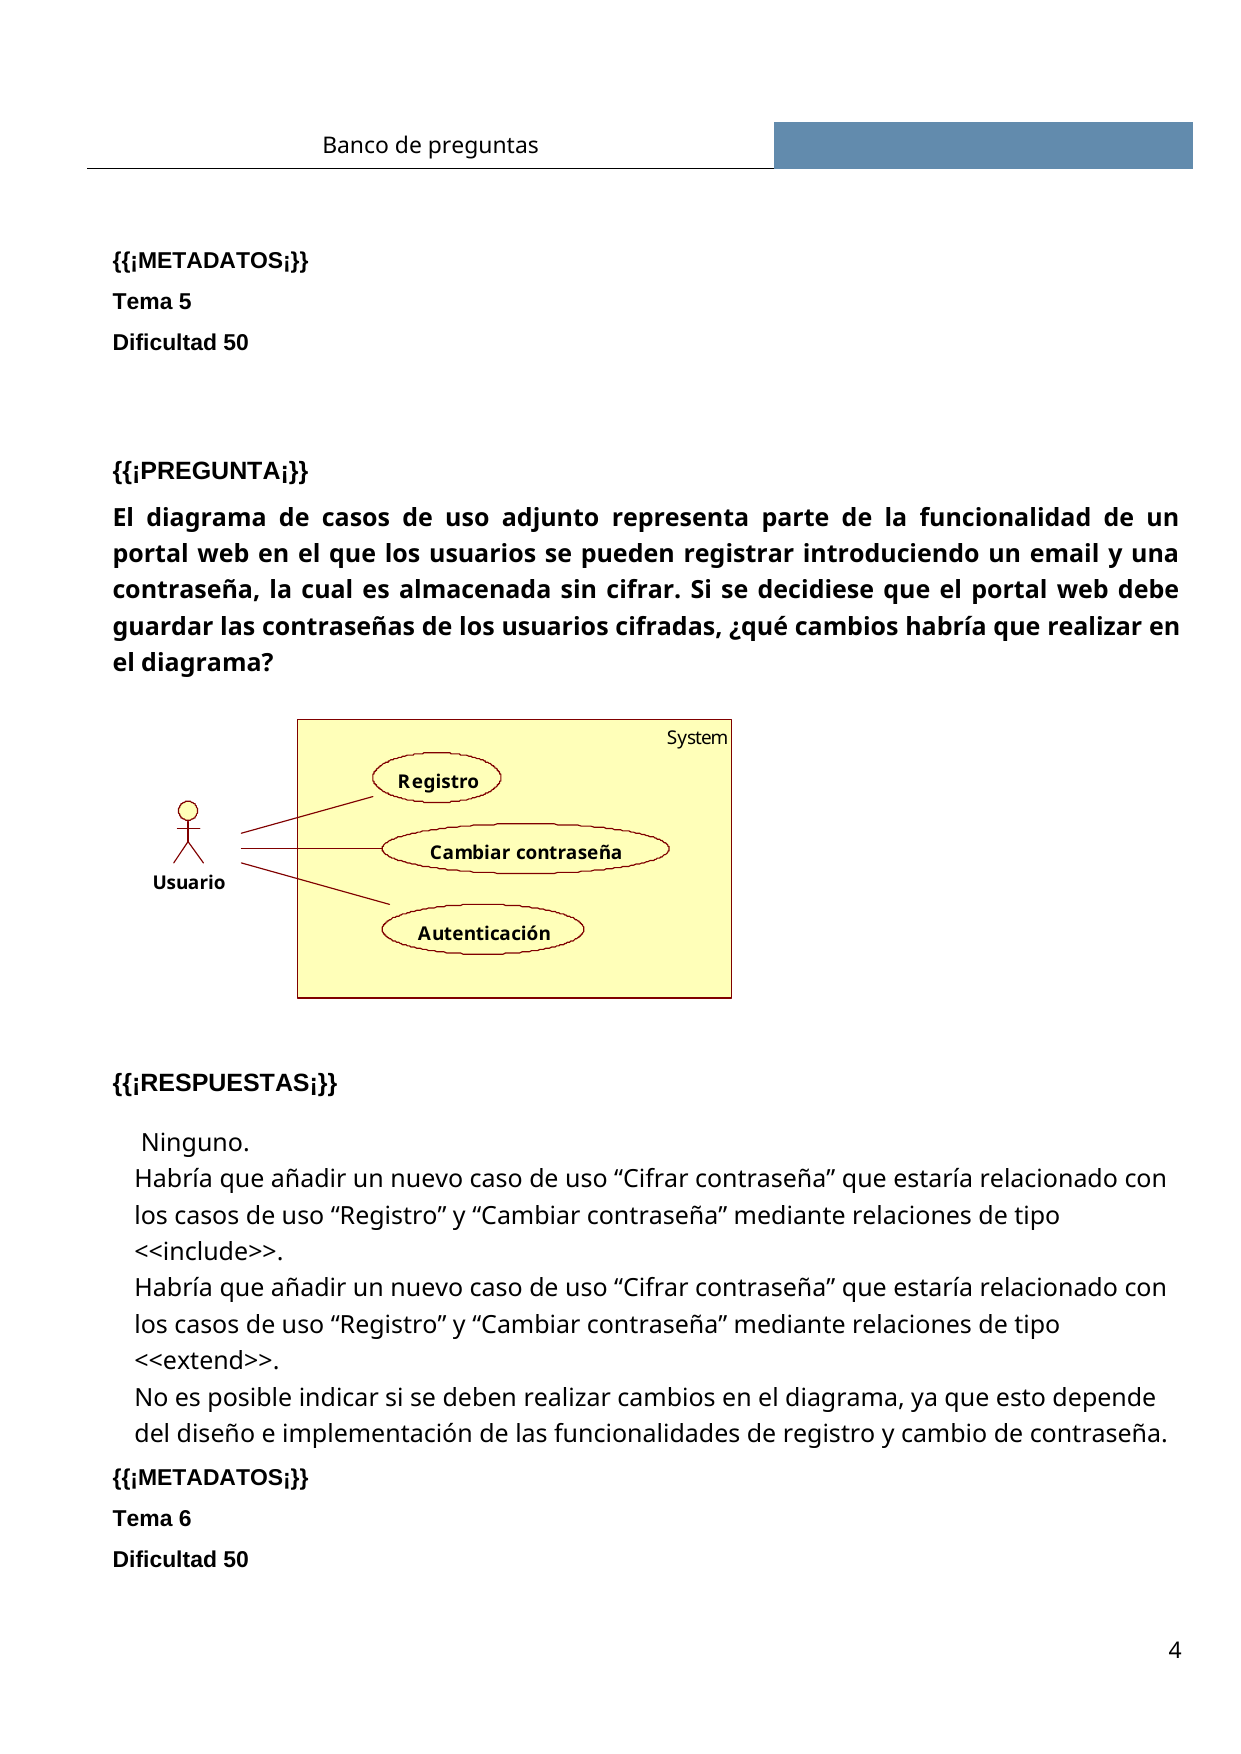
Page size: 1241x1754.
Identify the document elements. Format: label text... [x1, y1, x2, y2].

text Dificultad 50 [112, 1546, 1181, 1573]
text No es posible indicar si se deben realizar cambios en el diagrama, ya que esto depende del diseño e implementación de las funcionalidades de registro y cambio de contraseña. [134, 1379, 1181, 1449]
text {{¡RESPUESTAS¡}} [112, 1068, 1181, 1097]
text Dificultad 50 [112, 328, 1181, 355]
text Tema 6 [112, 1505, 1181, 1532]
text Ninguno. [134, 1125, 1181, 1159]
text Habría que añadir un nuevo caso de uso “Cifrar contraseña” que estaría relacionado con los casos de uso “Registro” y “Cambiar contraseña” mediante relaciones de tipo <<include>>. [134, 1161, 1181, 1268]
text {{¡METADATOS¡}} [112, 1464, 1181, 1491]
text {{¡PREGUNTA¡}} [112, 456, 1181, 485]
text El diagrama de casos de uso adjunto representa parte de la funcionalidad de un portal web en el que los usuarios se pueden registrar introduciendo un email y una contraseña, la cual es almacenada sin cifrar. Si se decidiese que el portal web debe guardar las contraseñas de los usuarios cifradas, ¿qué cambios habría que realizar en el diagrama? [112, 499, 1181, 679]
text Habría que añadir un nuevo caso de uso “Cifrar contraseña” que estaría relacionado con los casos de uso “Registro” y “Cambiar contraseña” mediante relaciones de tipo <<extend>>. [134, 1270, 1181, 1377]
text {{¡METADATOS¡}} [112, 247, 1181, 273]
text Tema 5 [112, 288, 1181, 314]
